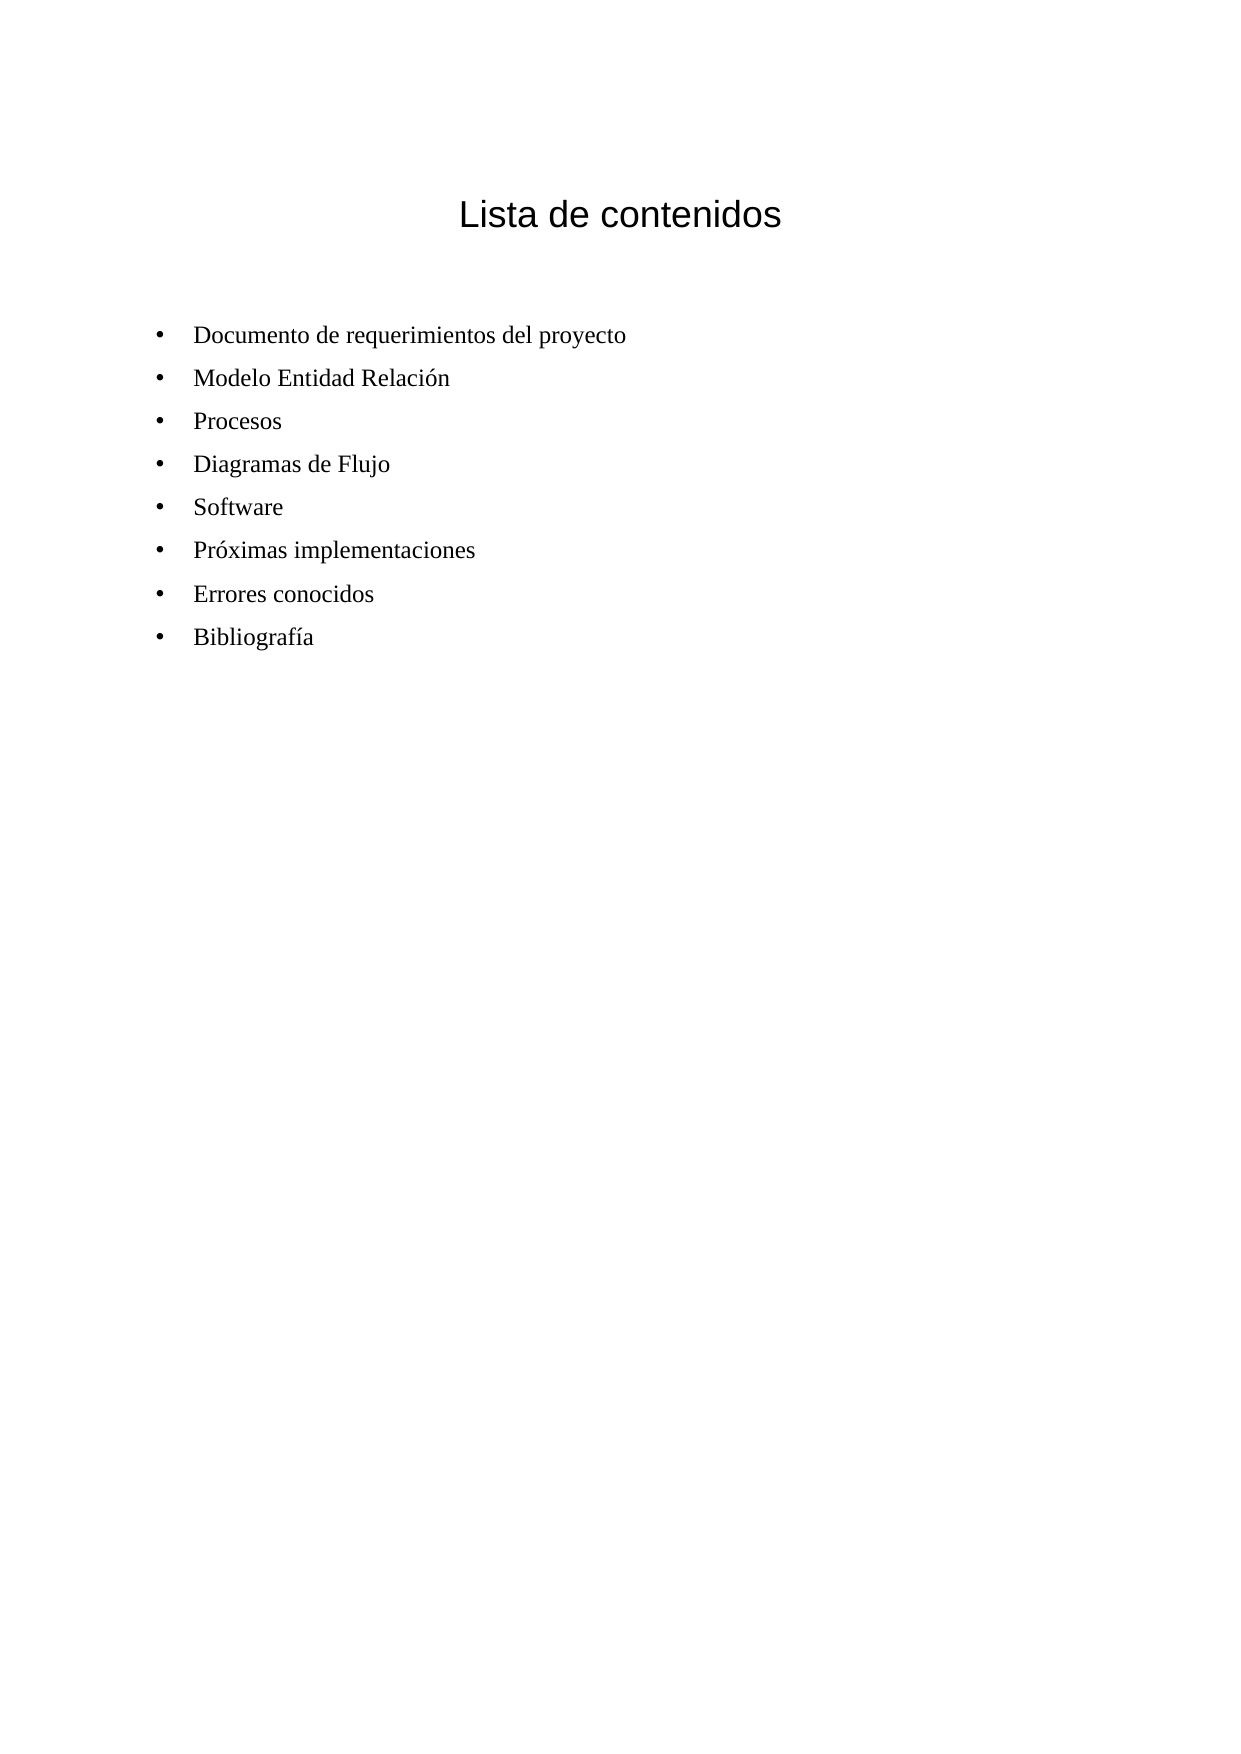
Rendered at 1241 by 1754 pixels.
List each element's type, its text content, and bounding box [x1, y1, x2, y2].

list Bibliografía [156, 622, 1122, 651]
list Documento de requerimientos del proyecto [156, 320, 1122, 349]
list Errores conocidos [156, 579, 1122, 607]
list Modelo Entidad Relación [156, 363, 1122, 392]
list Procesos [156, 406, 1122, 435]
list Próximas implementaciones [156, 536, 1122, 564]
list Software [156, 492, 1122, 521]
subtitle Lista de contenidos [118, 192, 1122, 236]
list Diagramas de Flujo [156, 449, 1122, 478]
